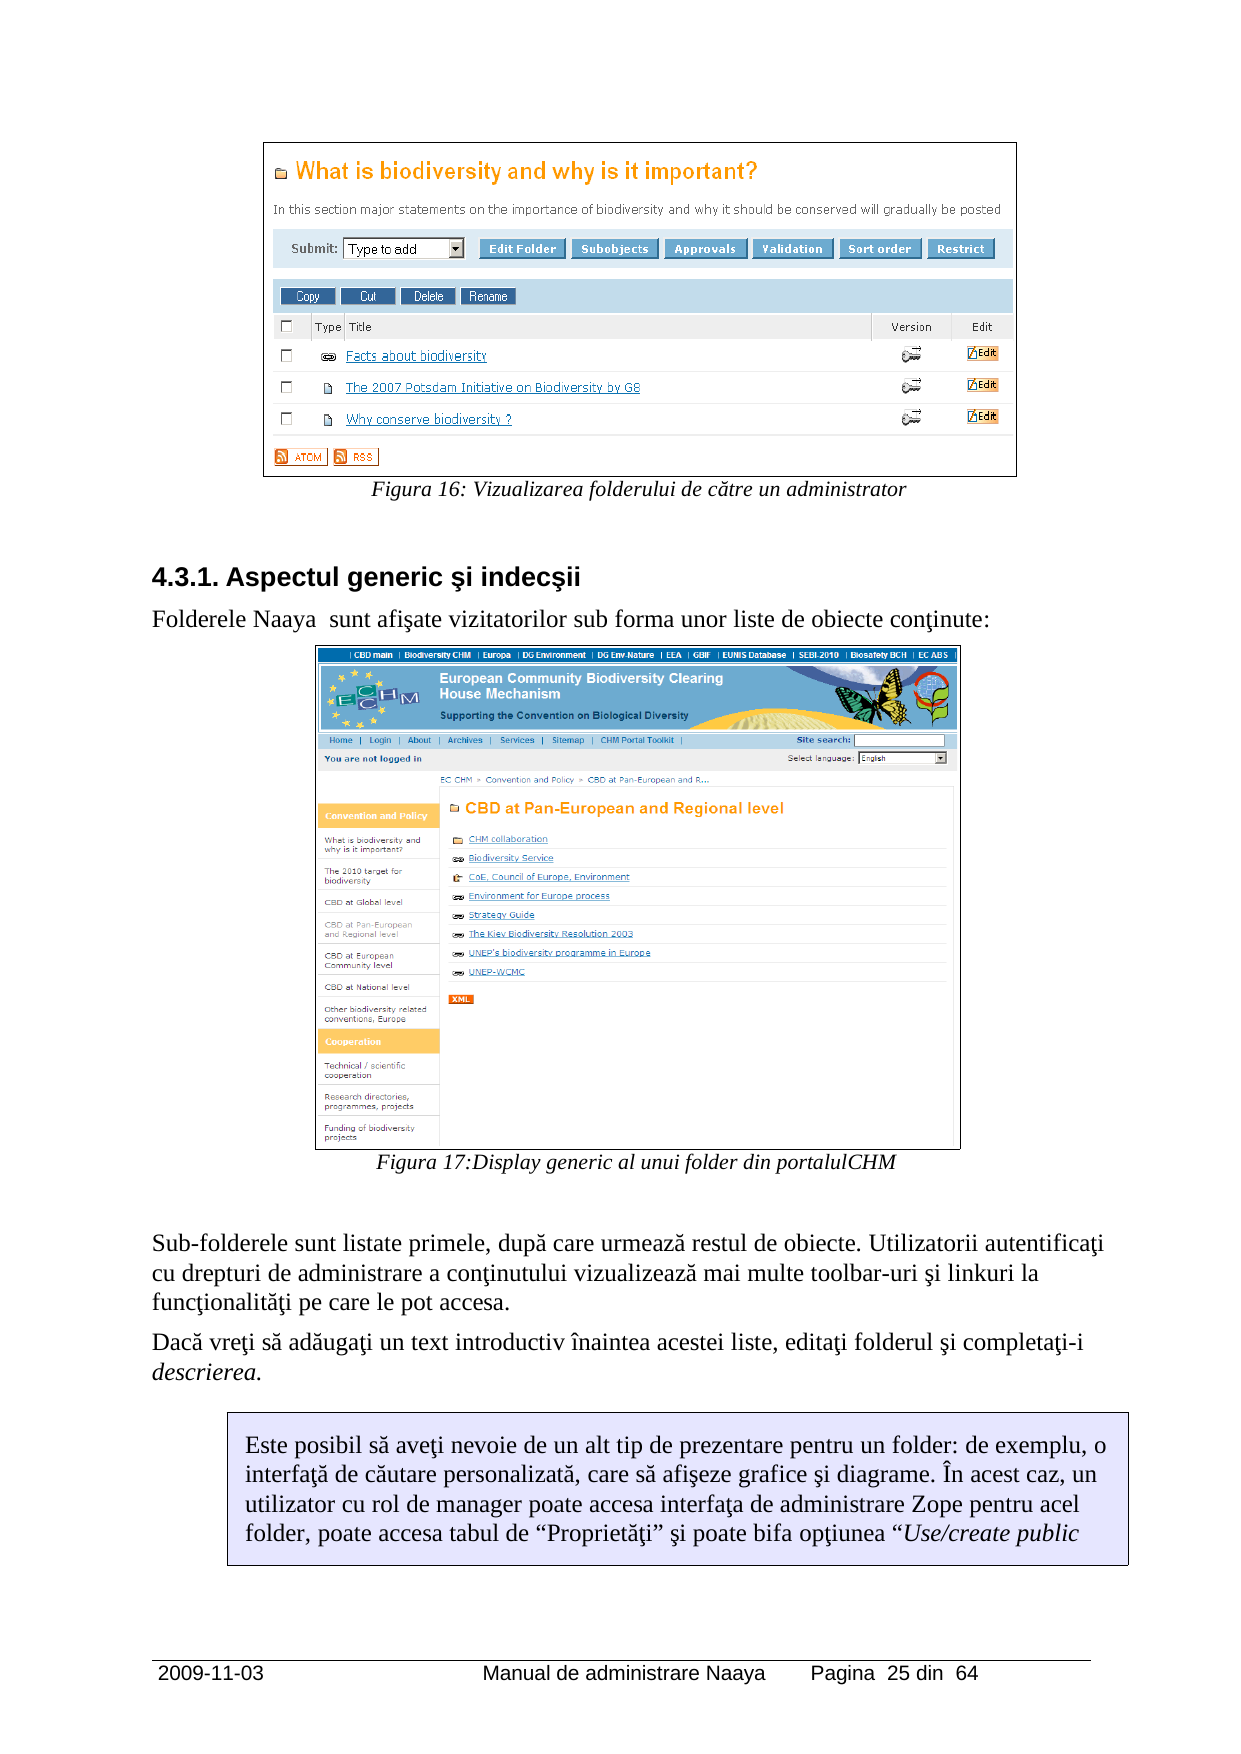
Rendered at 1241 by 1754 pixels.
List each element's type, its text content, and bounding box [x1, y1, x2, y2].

text Este posibil să aveţi nevoie de un alt tip de prezentare pentru un folder: de exemplu, o interfaţă de căutare personalizată, care să afişeze grafice şi diagrame. În acest caz, un utilizator cu rol de manager poate accesa interfaţa de administrare Zope pentru acel folder, poate accesa tabul de “Proprietăţi” şi poate bifa opţiunea “Use/create public [228, 1413, 1128, 1565]
text Figura 17:Display generic al unui folder din portalulCHM [210, 657, 1070, 1174]
text Folderele Naaya sunt afişate vizitatorilor sub forma unor liste de obiecte conţinute: [152, 604, 1128, 633]
text [316, 646, 960, 1149]
text Dacă vreţi să adăugaţi un text introductiv înaintea acestei liste, editaţi folderul şi completaţi-i descrierea. [152, 1327, 1128, 1385]
picture [266, 145, 1014, 474]
subtitle Aspectul generic şi indecşii [152, 561, 1128, 592]
list Figura 16: Vizualizarea folderului de către un administrator [263, 477, 1017, 502]
text Sub-folderele sunt listate primele, după care urmează restul de obiecte. Utilizatorii autentificaţi cu drepturi de administrare a conţinutului vizualizează mai multe toolbar-uri şi linkuri la funcţionalităţi pe care le pot accesa. [152, 1228, 1128, 1316]
